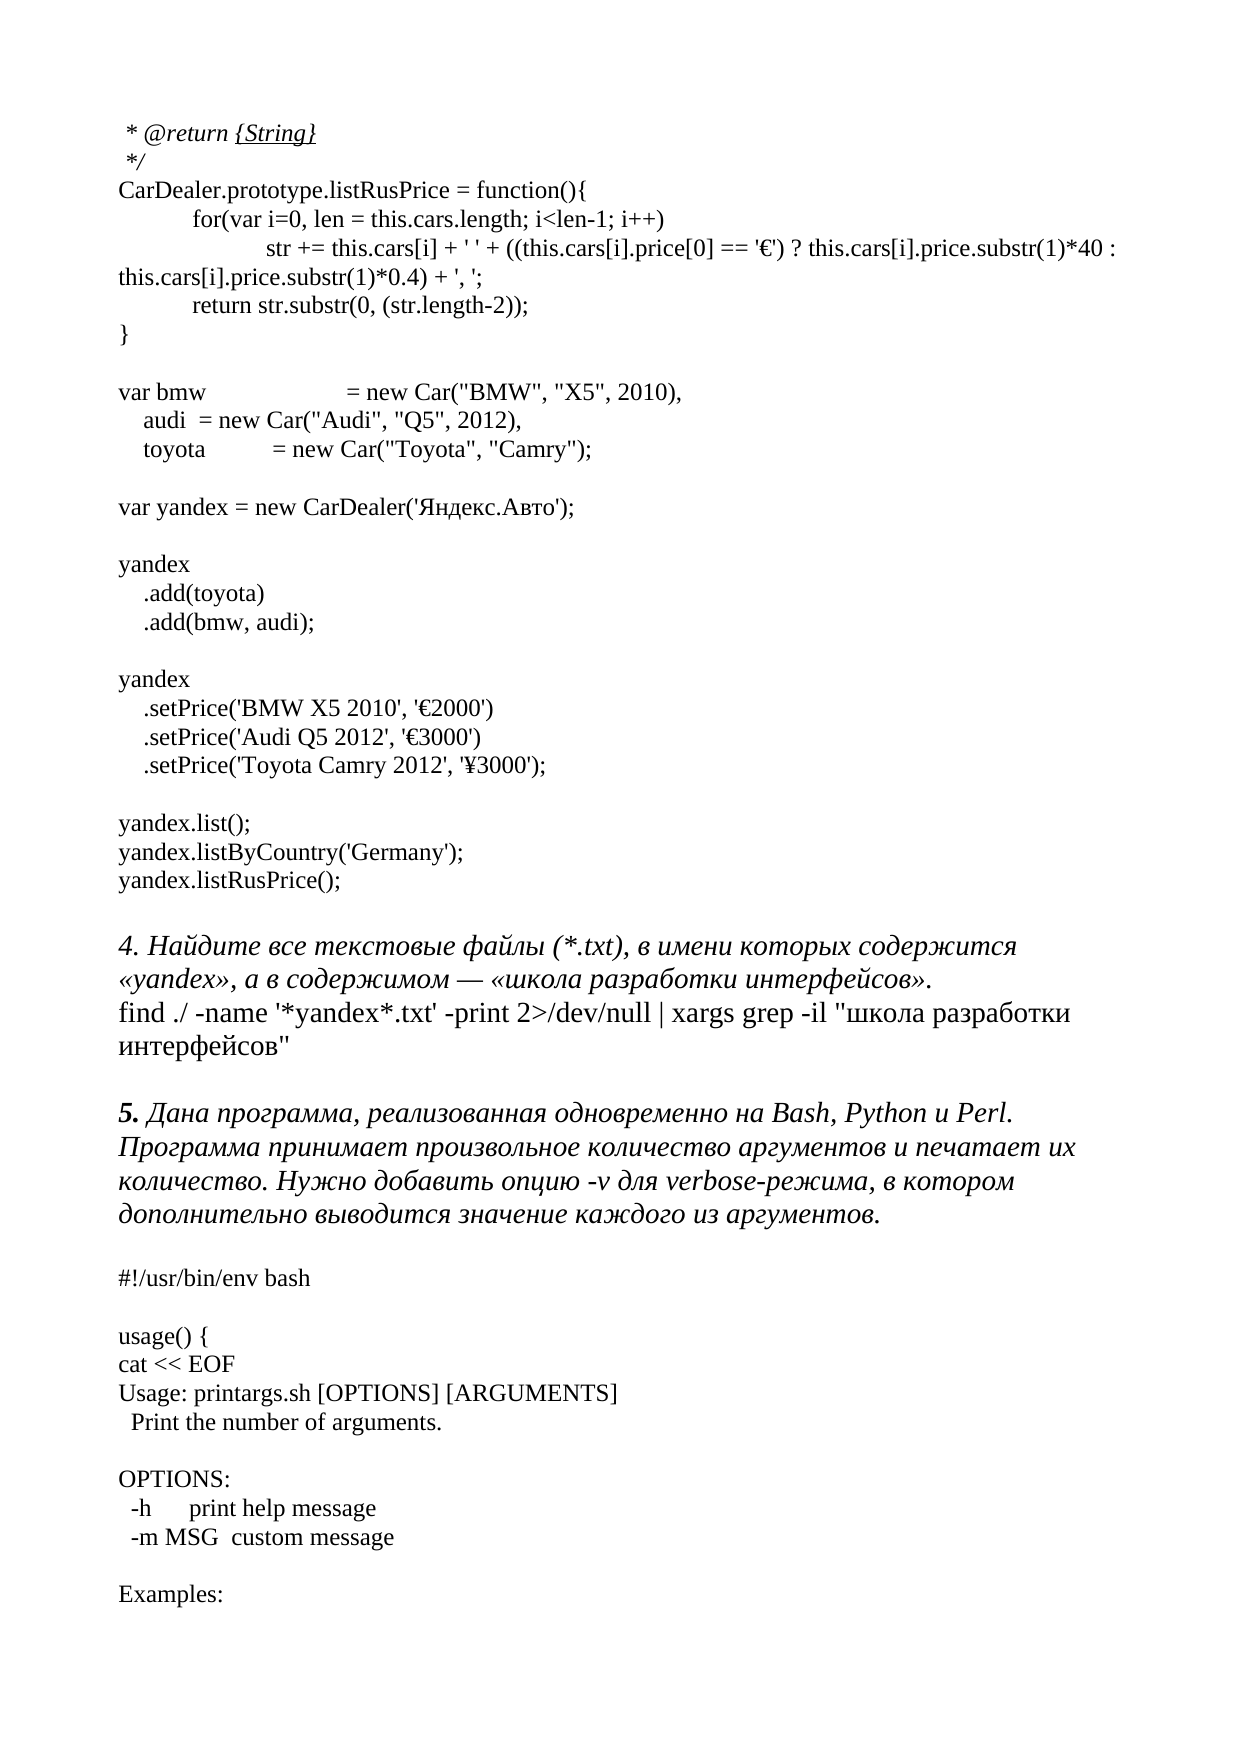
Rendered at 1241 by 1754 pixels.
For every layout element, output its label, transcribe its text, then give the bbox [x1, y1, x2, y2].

text toyota = new Car("Toyota", "Camry"); [118, 434, 1122, 463]
text var yandex = new CarDealer('Яндекс.Авто'); [118, 492, 1122, 521]
text yandex.listByCountry('Germany'); [118, 837, 1122, 866]
text for(var i=0, len = this.cars.length; i<len-1; i++) [118, 204, 1122, 233]
text .setPrice('BMW X5 2010', '€2000') [118, 693, 1122, 722]
text var bmw = new Car("BMW", "X5", 2010), [118, 377, 1122, 406]
text -h print help message [118, 1493, 1122, 1522]
text Examples: [118, 1579, 1122, 1608]
text str += this.cars[i] + ' ' + ((this.cars[i].price[0] == '€') ? this.cars[i].price.substr(1)*40 : this.cars[i].price.substr(1)*0.4) + ', '; [118, 233, 1122, 291]
text .setPrice('Audi Q5 2012', '€3000') [118, 722, 1122, 751]
text yandex [118, 664, 1122, 693]
text .add(toyota) [118, 578, 1122, 607]
text } [118, 319, 1122, 348]
text #!/usr/bin/env bash [118, 1230, 1122, 1292]
text yandex [118, 549, 1122, 578]
text yandex.listRusPrice(); [118, 866, 1122, 894]
text find ./ -name '*yandex*.txt' -print 2>/dev/null | xargs grep -il "школа разработки интерфейсов" [118, 995, 1122, 1062]
text * @return {String} [118, 118, 1122, 147]
text audi = new Car("Audi", "Q5", 2012), [118, 406, 1122, 434]
text 4. Найдите все текстовые файлы (*.txt), в имени которых содержится «yandex», а в содержимом — «школа разработки интерфейсов». [118, 928, 1122, 995]
text return str.substr(0, (str.length-2)); [118, 291, 1122, 319]
text Print the number of arguments. [118, 1407, 1122, 1436]
text .add(bmw, audi); [118, 607, 1122, 636]
text .setPrice('Toyota Camry 2012', '¥3000'); [118, 751, 1122, 779]
text cat << EOF [118, 1349, 1122, 1378]
text CarDealer.prototype.listRusPrice = function(){ [118, 176, 1122, 204]
text Usage: printargs.sh [OPTIONS] [ARGUMENTS] [118, 1378, 1122, 1407]
text 5. Дана программа, реализованная одновременно на Bash, Python и Perl. Программа принимает произвольное количество аргументов и печатает их количество. Нужно добавить опцию -v для verbose-режима, в котором дополнительно выводится значение каждого из аргументов. [118, 1096, 1122, 1230]
text OPTIONS: [118, 1464, 1122, 1493]
text -m MSG custom message [118, 1522, 1122, 1551]
text yandex.list(); [118, 808, 1122, 837]
text */ [118, 147, 1122, 176]
text usage() { [118, 1321, 1122, 1349]
